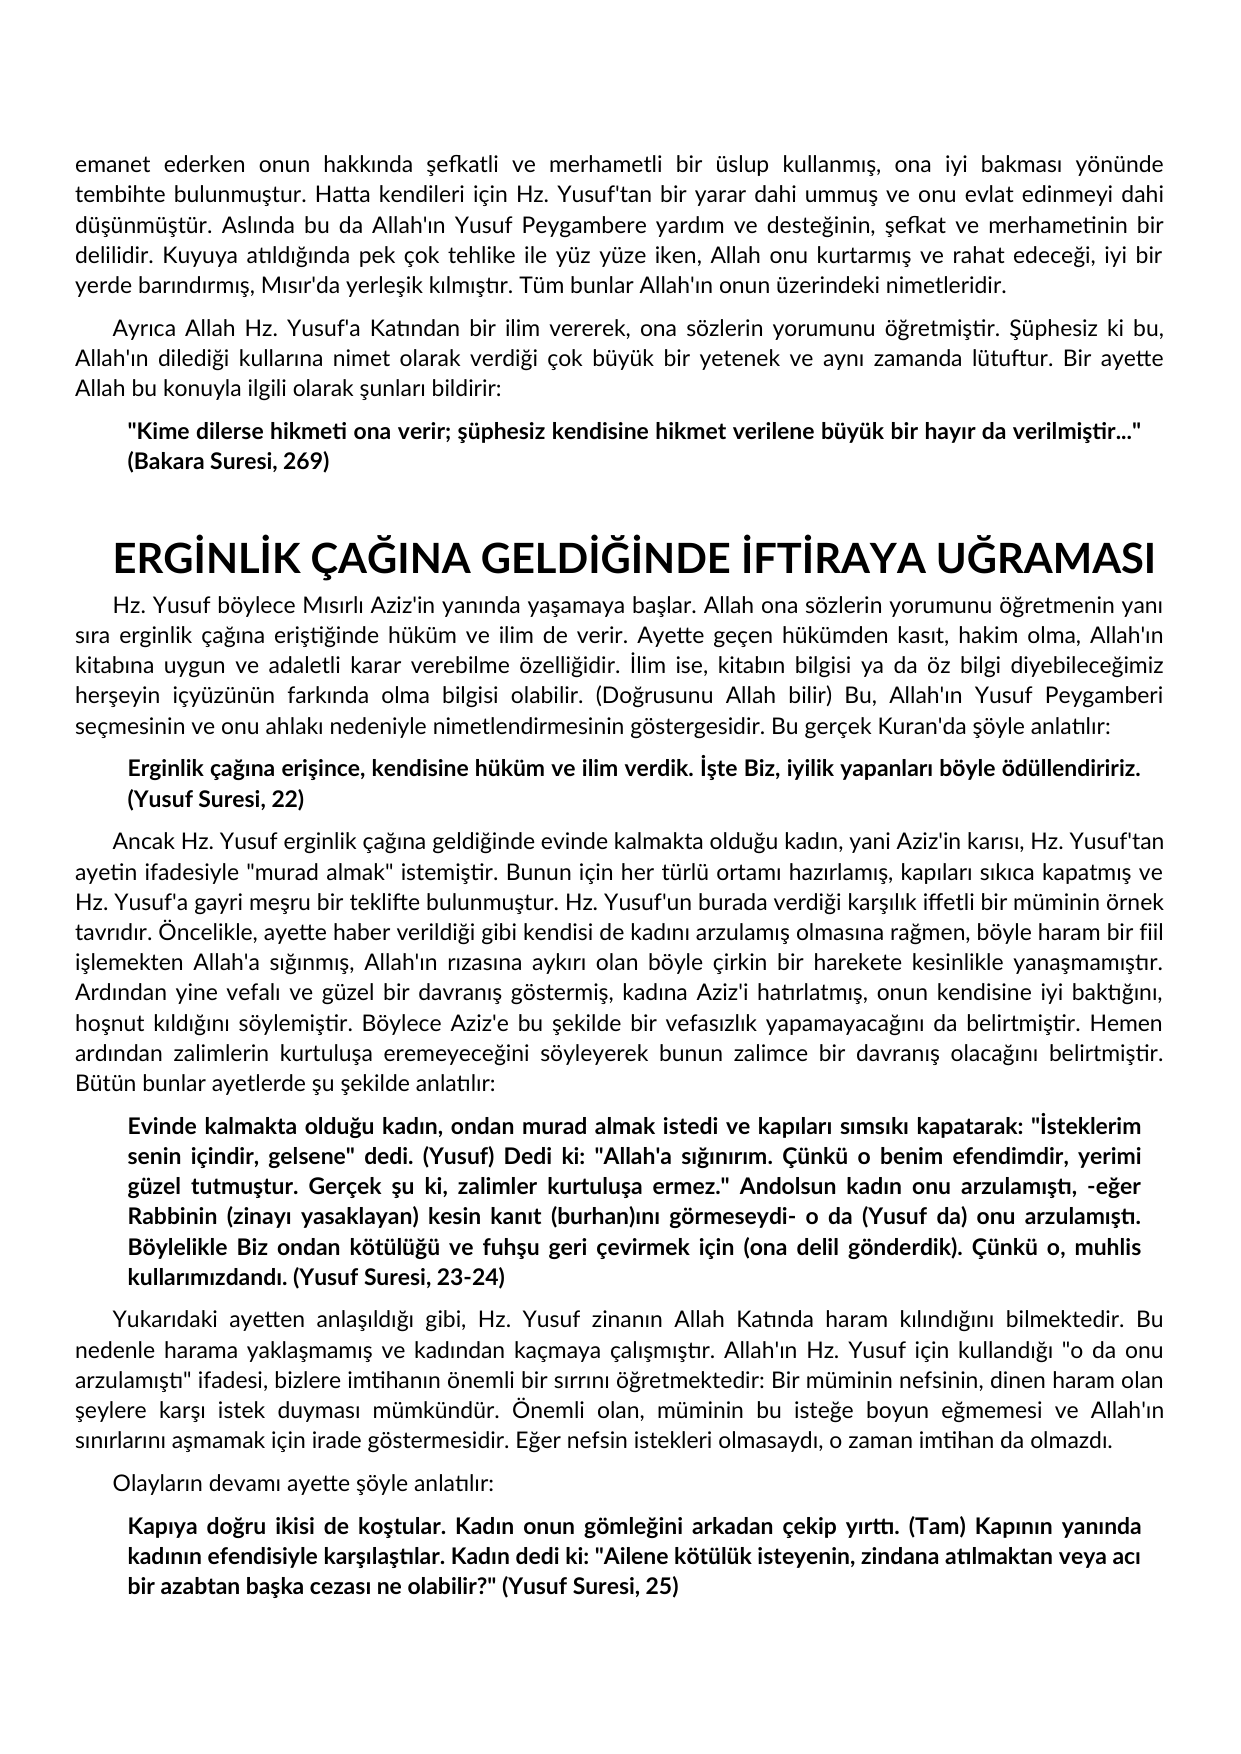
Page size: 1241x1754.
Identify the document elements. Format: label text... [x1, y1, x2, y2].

text Erginlik çağına erişince, kendisine hüküm ve ilim verdik. İşte Biz, iyilik yapanları böyle ödüllendiririz. (Yusuf Suresi, 22) [127, 754, 1143, 812]
text Ancak Hz. Yusuf erginlik çağına geldiğinde evinde kalmakta olduğu kadın, yani Aziz'in karısı, Hz. Yusuf'tan ayetin ifadesiyle "murad almak" istemiştir. Bunun için her türlü ortamı hazırlamış, kapıları sıkıca kapatmış ve Hz. Yusuf'a gayri meşru bir teklifte bulunmuştur. Hz. Yusuf'un burada verdiği karşılık iffetli bir müminin örnek tavrıdır. Öncelikle, ayette haber verildiği gibi kendisi de kadını arzulamış olmasına rağmen, böyle haram bir fiil işlemekten Allah'a sığınmış, Allah'ın rızasına aykırı olan böyle çirkin bir harekete kesinlikle yanaşmamıştır. Ardından yine vefalı ve güzel bir davranış göstermiş, kadına Aziz'i hatırlatmış, onun kendisine iyi baktığını, hoşnut kıldığını söylemiştir. Böylece Aziz'e bu şekilde bir vefasızlık yapamayacağını da belirtmiştir. Hemen ardından zalimlerin kurtuluşa eremeyeceğini söyleyerek bunun zalimce bir davranış olacağını belirtmiştir. Bütün bunlar ayetlerde şu şekilde anlatılır: [75, 827, 1165, 1096]
text Yukarıdaki ayetten anlaşıldığı gibi, Hz. Yusuf zinanın Allah Katında haram kılındığını bilmektedir. Bu nedenle harama yaklaşmamış ve kadından kaçmaya çalışmıştır. Allah'ın Hz. Yusuf için kullandığı "o da onu arzulamıştı" ifadesi, bizlere imtihanın önemli bir sırrını öğretmektedir: Bir müminin nefsinin, dinen haram olan şeylere karşı istek duyması mümkündür. Önemli olan, müminin bu isteğe boyun eğmemesi ve Allah'ın sınırlarını aşmamak için irade göstermesidir. Eğer nefsin istekleri olmasaydı, o zaman imtihan da olmazdı. [75, 1305, 1165, 1453]
text emanet ederken onun hakkında şefkatli ve merhametli bir üslup kullanmış, ona iyi bakması yönünde tembihte bulunmuştur. Hatta kendileri için Hz. Yusuf'tan bir yarar dahi ummuş ve onu evlat edinmeyi dahi düşünmüştür. Aslında bu da Allah'ın Yusuf Peygambere yardım ve desteğinin, şefkat ve merhametinin bir delilidir. Kuyuya atıldığında pek çok tehlike ile yüz yüze iken, Allah onu kurtarmış ve rahat edeceği, iyi bir yerde barındırmış, Mısır'da yerleşik kılmıştır. Tüm bunlar Allah'ın onun üzerindeki nimetleridir. [75, 150, 1165, 298]
text Olayların devamı ayette şöyle anlatılır: [75, 1469, 1165, 1496]
text Evinde kalmakta olduğu kadın, ondan murad almak istedi ve kapıları sımsıkı kapatarak: "İsteklerim senin içindir, gelsene" dedi. (Yusuf) Dedi ki: "Allah'a sığınırım. Çünkü o benim efendimdir, yerimi güzel tutmuştur. Gerçek şu ki, zalimler kurtuluşa ermez." Andolsun kadın onu arzulamıştı, -eğer Rabbinin (zinayı yasaklayan) kesin kanıt (burhan)ını görmeseydi- o da (Yusuf da) onu arzulamıştı. Böylelikle Biz ondan kötülüğü ve fuhşu geri çevirmek için (ona delil gönderdik). Çünkü o, muhlis kullarımızdandı. (Yusuf Suresi, 23-24) [127, 1111, 1143, 1290]
text "Kime dilerse hikmeti ona verir; şüphesiz kendisine hikmet verilene büyük bir hayır da verilmiştir..." (Bakara Suresi, 269) [127, 417, 1143, 474]
text Kapıya doğru ikisi de koştular. Kadın onun gömleğini arkadan çekip yırttı. (Tam) Kapının yanında kadının efendisiyle karşılaştılar. Kadın dedi ki: "Ailene kötülük isteyenin, zindana atılmaktan veya acı bir azabtan başka cezası ne olabilir?" (Yusuf Suresi, 25) [127, 1511, 1143, 1599]
text Hz. Yusuf böylece Mısırlı Aziz'in yanında yaşamaya başlar. Allah ona sözlerin yorumunu öğretmenin yanı sıra erginlik çağına eriştiğinde hüküm ve ilim de verir. Ayette geçen hükümden kasıt, hakim olma, Allah'ın kitabına uygun ve adaletli karar verebilme özelliğidir. İlim ise, kitabın bilgisi ya da öz bilgi diyebileceğimiz herşeyin içyüzünün farkında olma bilgisi olabilir. (Doğrusunu Allah bilir) Bu, Allah'ın Yusuf Peygamberi seçmesinin ve onu ahlakı nedeniyle nimetlendirmesinin göstergesidir. Bu gerçek Kuran'da şöyle anlatılır: [75, 591, 1165, 739]
subtitle ERGİNLİK ÇAĞINA GELDİĞİNDE İFTİRAYA UĞRAMASI [112, 532, 1165, 582]
text Ayrıca Allah Hz. Yusuf'a Katından bir ilim vererek, ona sözlerin yorumunu öğretmiştir. Şüphesiz ki bu, Allah'ın dilediği kullarına nimet olarak verdiği çok büyük bir yetenek ve aynı zamanda lütuftur. Bir ayette Allah bu konuyla ilgili olarak şunları bildirir: [75, 313, 1165, 401]
